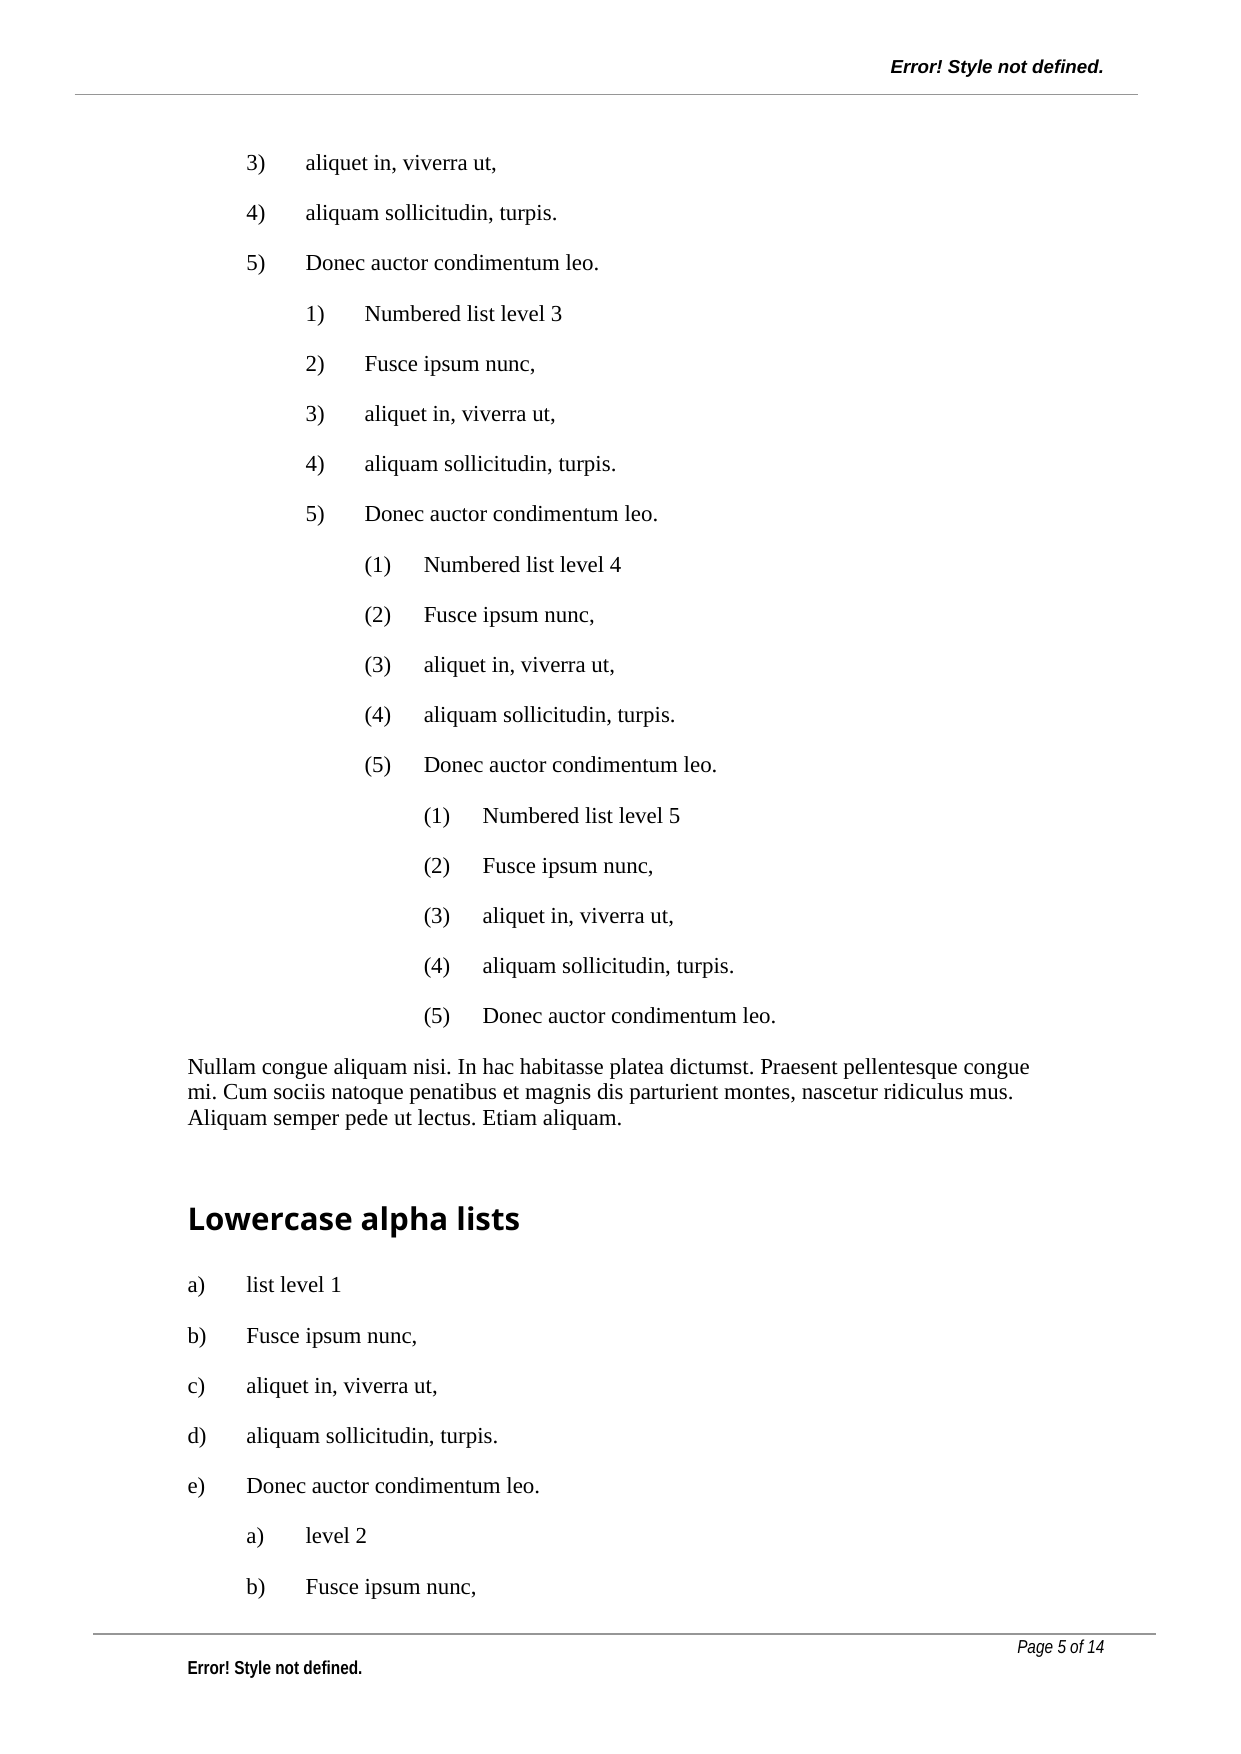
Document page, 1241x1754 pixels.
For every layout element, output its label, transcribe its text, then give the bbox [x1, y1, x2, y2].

list level 2 [246, 1523, 1053, 1549]
list aliquet in, viverra ut, [187, 1373, 1053, 1398]
list Donec auctor condimentum leo. [423, 1003, 1053, 1029]
list aliquam sollicitudin, turpis. [246, 200, 1053, 226]
list Donec auctor condimentum leo. [187, 1473, 1053, 1499]
list Numbered list level 3 [305, 301, 1053, 326]
list Numbered list level 4 [364, 552, 1053, 577]
list Fusce ipsum nunc, [305, 351, 1053, 376]
list Fusce ipsum nunc, [423, 853, 1053, 878]
list aliquam sollicitudin, turpis. [364, 702, 1053, 728]
list Fusce ipsum nunc, [246, 1574, 1053, 1599]
list Donec auctor condimentum leo. [305, 501, 1053, 527]
list list level 1 [187, 1272, 1053, 1298]
list Fusce ipsum nunc, [364, 602, 1053, 627]
list aliquet in, viverra ut, [305, 401, 1053, 426]
list aliquet in, viverra ut, [423, 903, 1053, 928]
list aliquam sollicitudin, turpis. [187, 1423, 1053, 1448]
list Numbered list level 5 [423, 803, 1053, 828]
list Donec auctor condimentum leo. [364, 752, 1053, 778]
text Lowercase alpha lists [187, 1197, 1053, 1239]
list aliquam sollicitudin, turpis. [305, 451, 1053, 477]
list Donec auctor condimentum leo. [246, 250, 1053, 276]
list aliquet in, viverra ut, [246, 150, 1053, 175]
text Nullam congue aliquam nisi. In hac habitasse platea dictumst. Praesent pellentesque congue mi. Cum sociis natoque penatibus et magnis dis parturient montes, nascetur ridiculus mus. Aliquam semper pede ut lectus. Etiam aliquam. [187, 1054, 1053, 1130]
list aliquam sollicitudin, turpis. [423, 953, 1053, 979]
list aliquet in, viverra ut, [364, 652, 1053, 677]
list Fusce ipsum nunc, [187, 1323, 1053, 1348]
